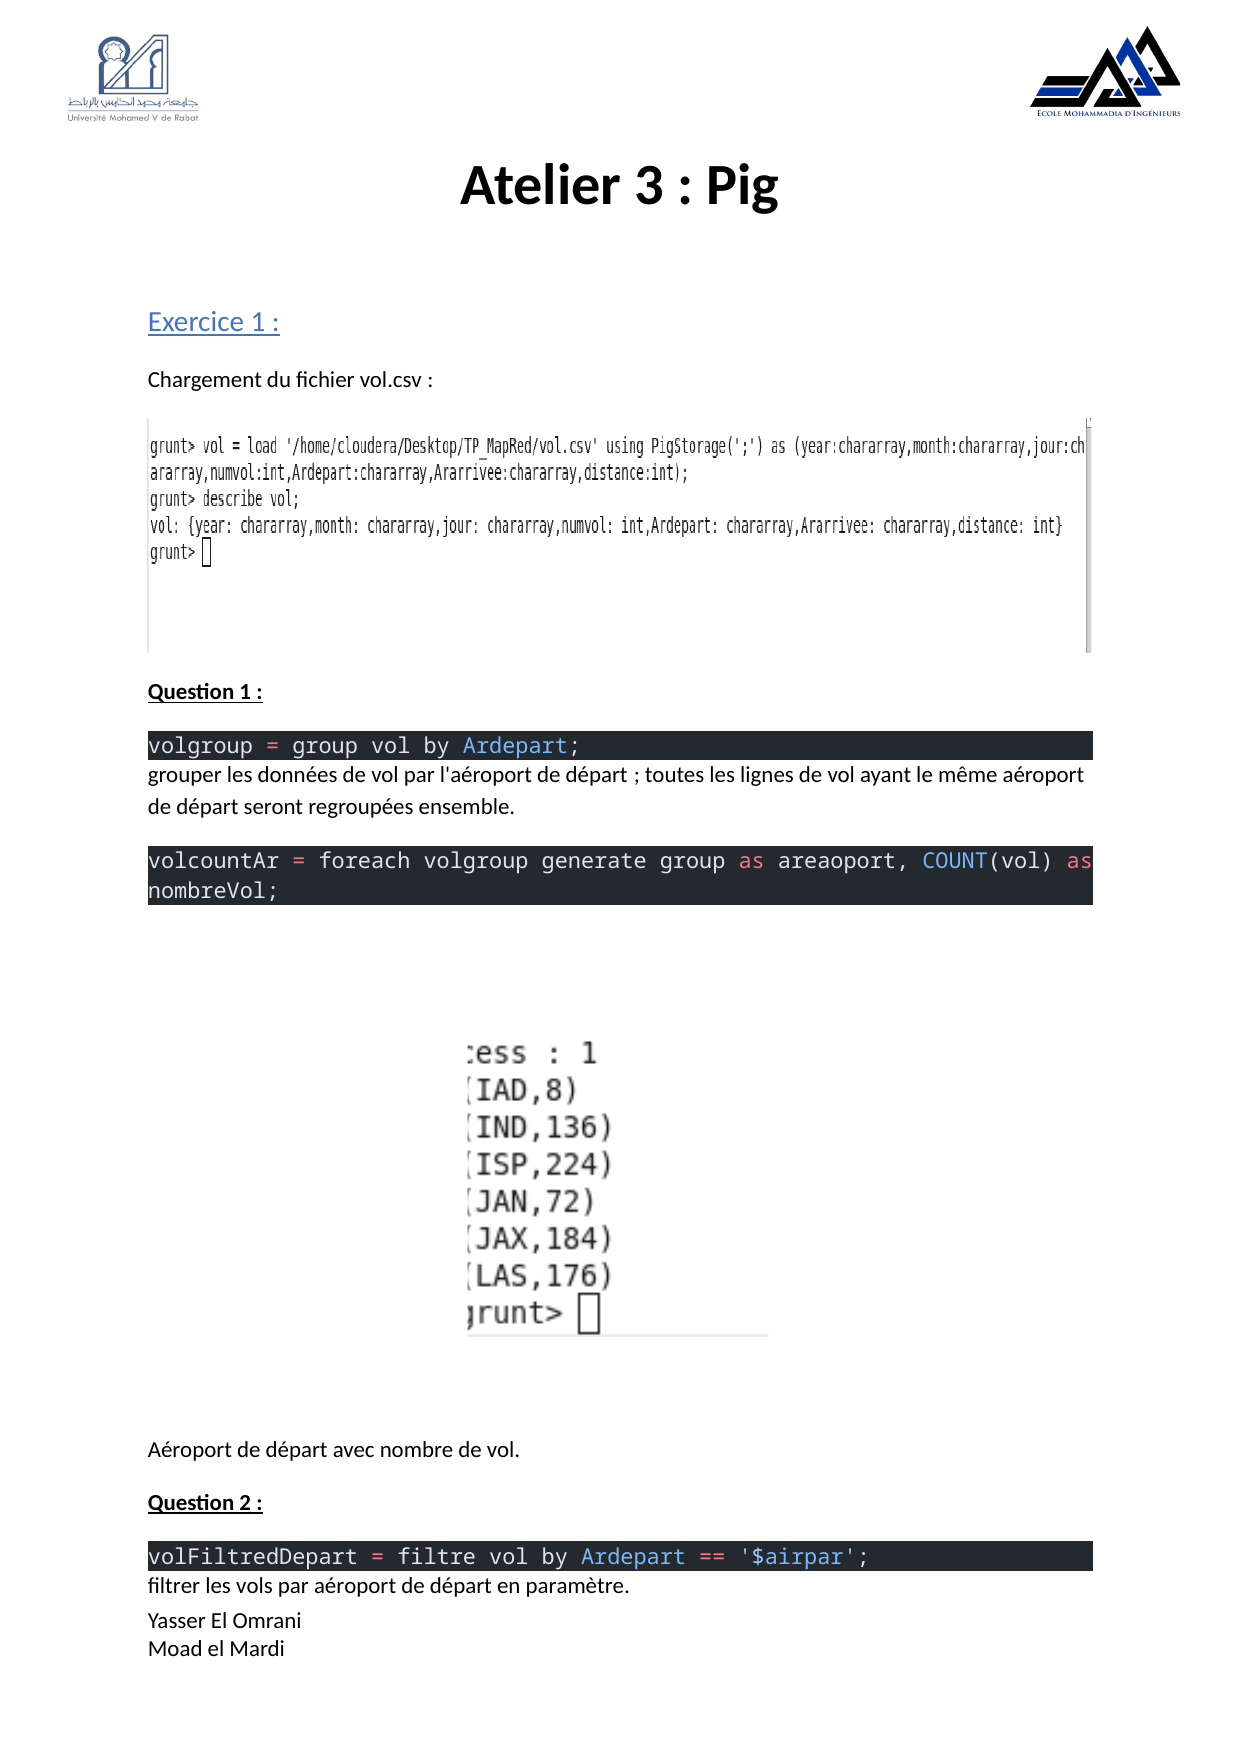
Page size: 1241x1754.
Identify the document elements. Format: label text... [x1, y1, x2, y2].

text Question 1 : [148, 677, 1093, 706]
text Atelier 3 : Pig [148, 148, 1093, 219]
text Aéroport de départ avec nombre de vol. [148, 1435, 1093, 1463]
text Chargement du fichier vol.csv : [148, 365, 1093, 393]
text volgroup = group vol by Ardepart; [148, 731, 1093, 760]
text volFiltredDepart = filtre vol by Ardepart == '$airpar'; [148, 1541, 1093, 1571]
text Question 2 : [148, 1488, 1093, 1516]
text grouper les données de vol par l'aéroport de départ ; toutes les lignes de vol ayant le même aéroport de départ seront regroupées ensemble. [148, 760, 1093, 821]
text volcountAr = foreach volgroup generate group as areaoport, COUNT(vol) as nombreVol; [148, 846, 1093, 905]
text Exercice 1 : [148, 303, 1093, 339]
text filtrer les vols par aéroport de départ en paramètre. [148, 1571, 1093, 1599]
